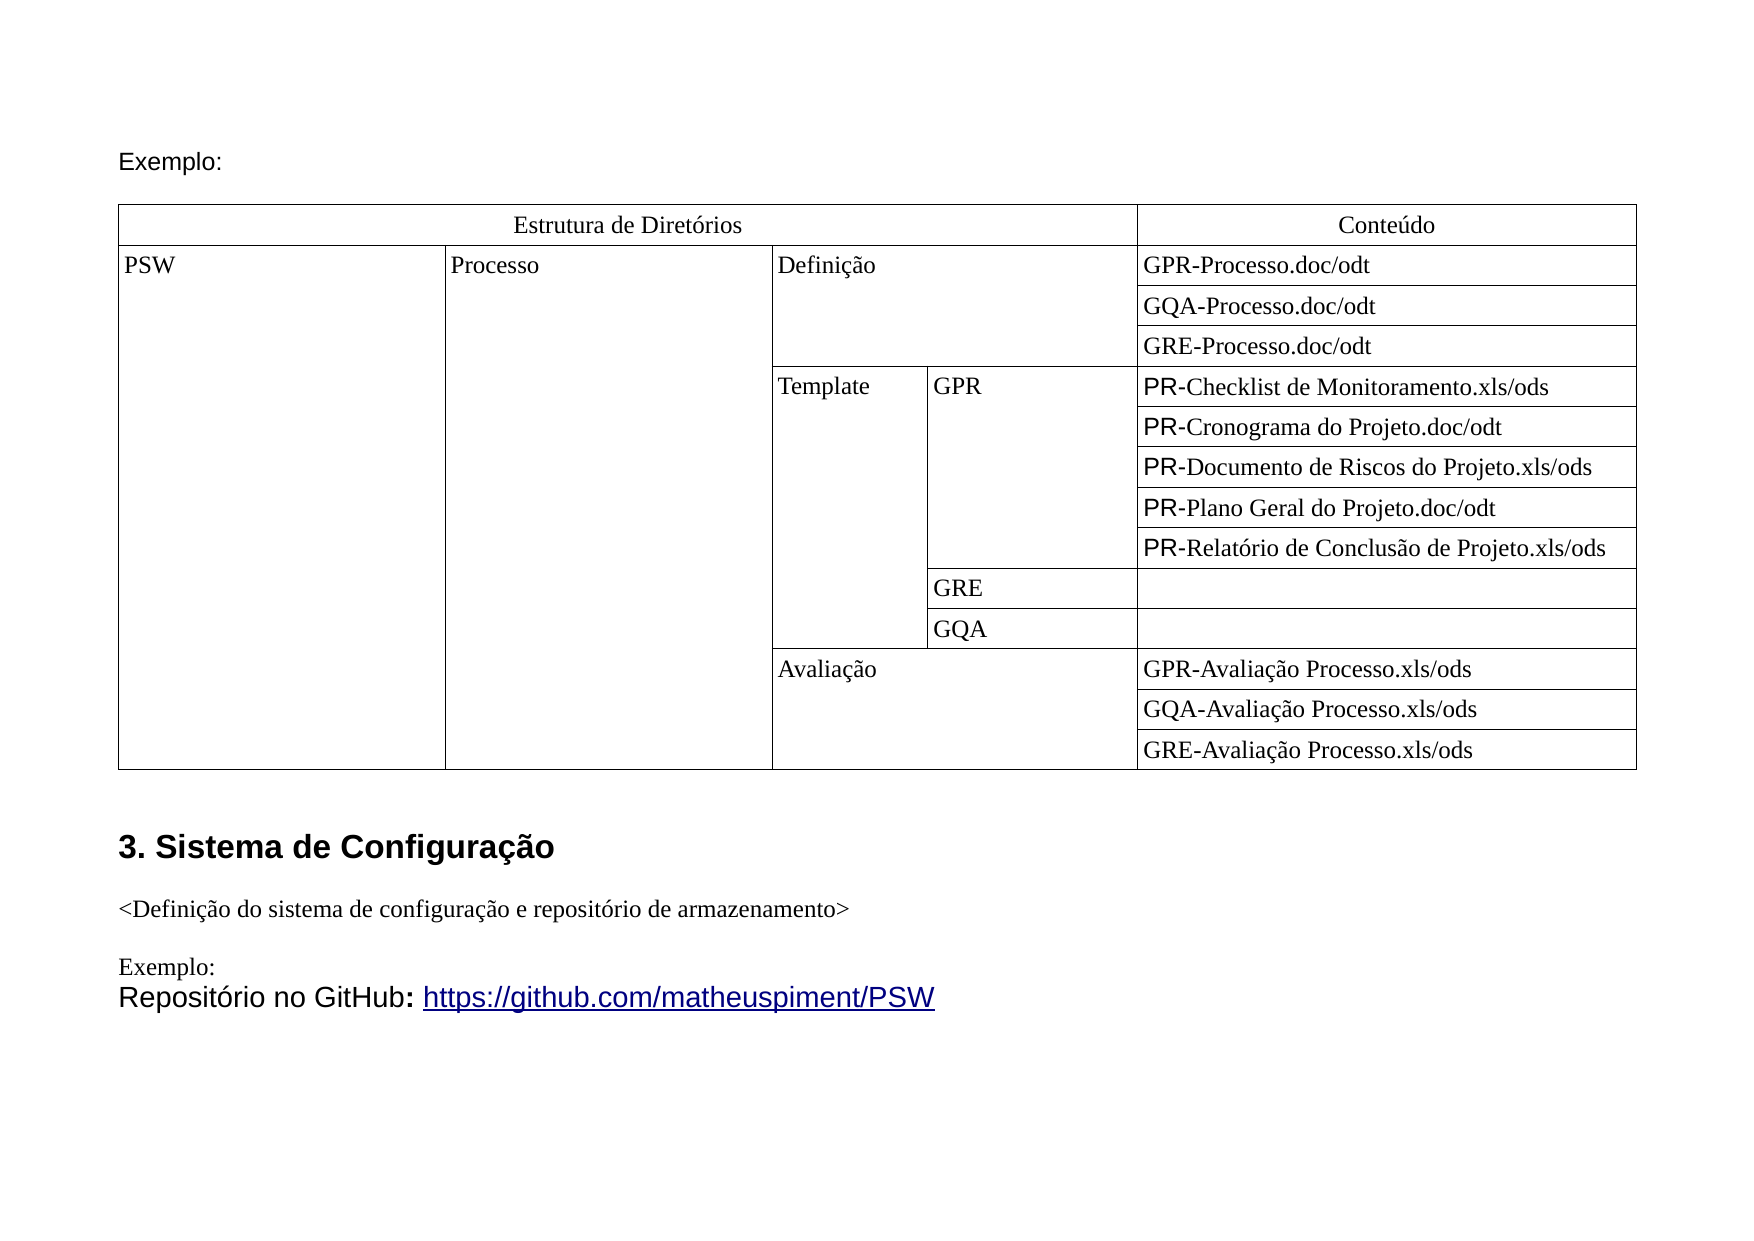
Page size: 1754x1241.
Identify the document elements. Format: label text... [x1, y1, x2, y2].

text Repositório no GitHub: https://github.com/matheuspiment/PSW [118, 980, 1636, 1014]
table_header Conteúdo [1138, 205, 1636, 245]
table_cell GQA-Avaliação Processo.xls/ods [1138, 690, 1636, 729]
text Exemplo: [118, 147, 1636, 176]
text 3. Sistema de Configuração [118, 827, 1636, 865]
table_cell GQA [928, 609, 1137, 648]
table_cell PR-Cronograma do Projeto.doc/odt [1138, 407, 1636, 446]
table_cell PR-Relatório de Conclusão de Projeto.xls/ods [1138, 528, 1636, 568]
text Exemplo: [118, 952, 1636, 980]
table_cell [1138, 609, 1636, 648]
table_cell PR-Documento de Riscos do Projeto.xls/ods [1138, 447, 1636, 487]
table_cell GPR-Processo.doc/odt [1138, 246, 1636, 285]
table_cell GRE-Processo.doc/odt [1138, 326, 1636, 366]
table_header Estrutura de Diretórios [119, 205, 1137, 245]
table_cell GPR-Avaliação Processo.xls/ods [1138, 649, 1636, 689]
table_cell PSW [119, 246, 445, 769]
table_cell GPR [928, 367, 1137, 568]
table_cell [1138, 569, 1636, 608]
table_cell GQA-Processo.doc/odt [1138, 286, 1636, 325]
table_cell Processo [446, 246, 772, 769]
table_cell Avaliação [773, 649, 1137, 769]
table_cell GRE [928, 569, 1137, 608]
table_cell Template [773, 367, 927, 648]
table_cell PR-Plano Geral do Projeto.doc/odt [1138, 488, 1636, 527]
text <Definição do sistema de configuração e repositório de armazenamento> [118, 894, 1636, 923]
table_cell PR-Checklist de Monitoramento.xls/ods [1138, 367, 1636, 406]
table_cell GRE-Avaliação Processo.xls/ods [1138, 730, 1636, 769]
table_cell Definição [773, 246, 1137, 366]
